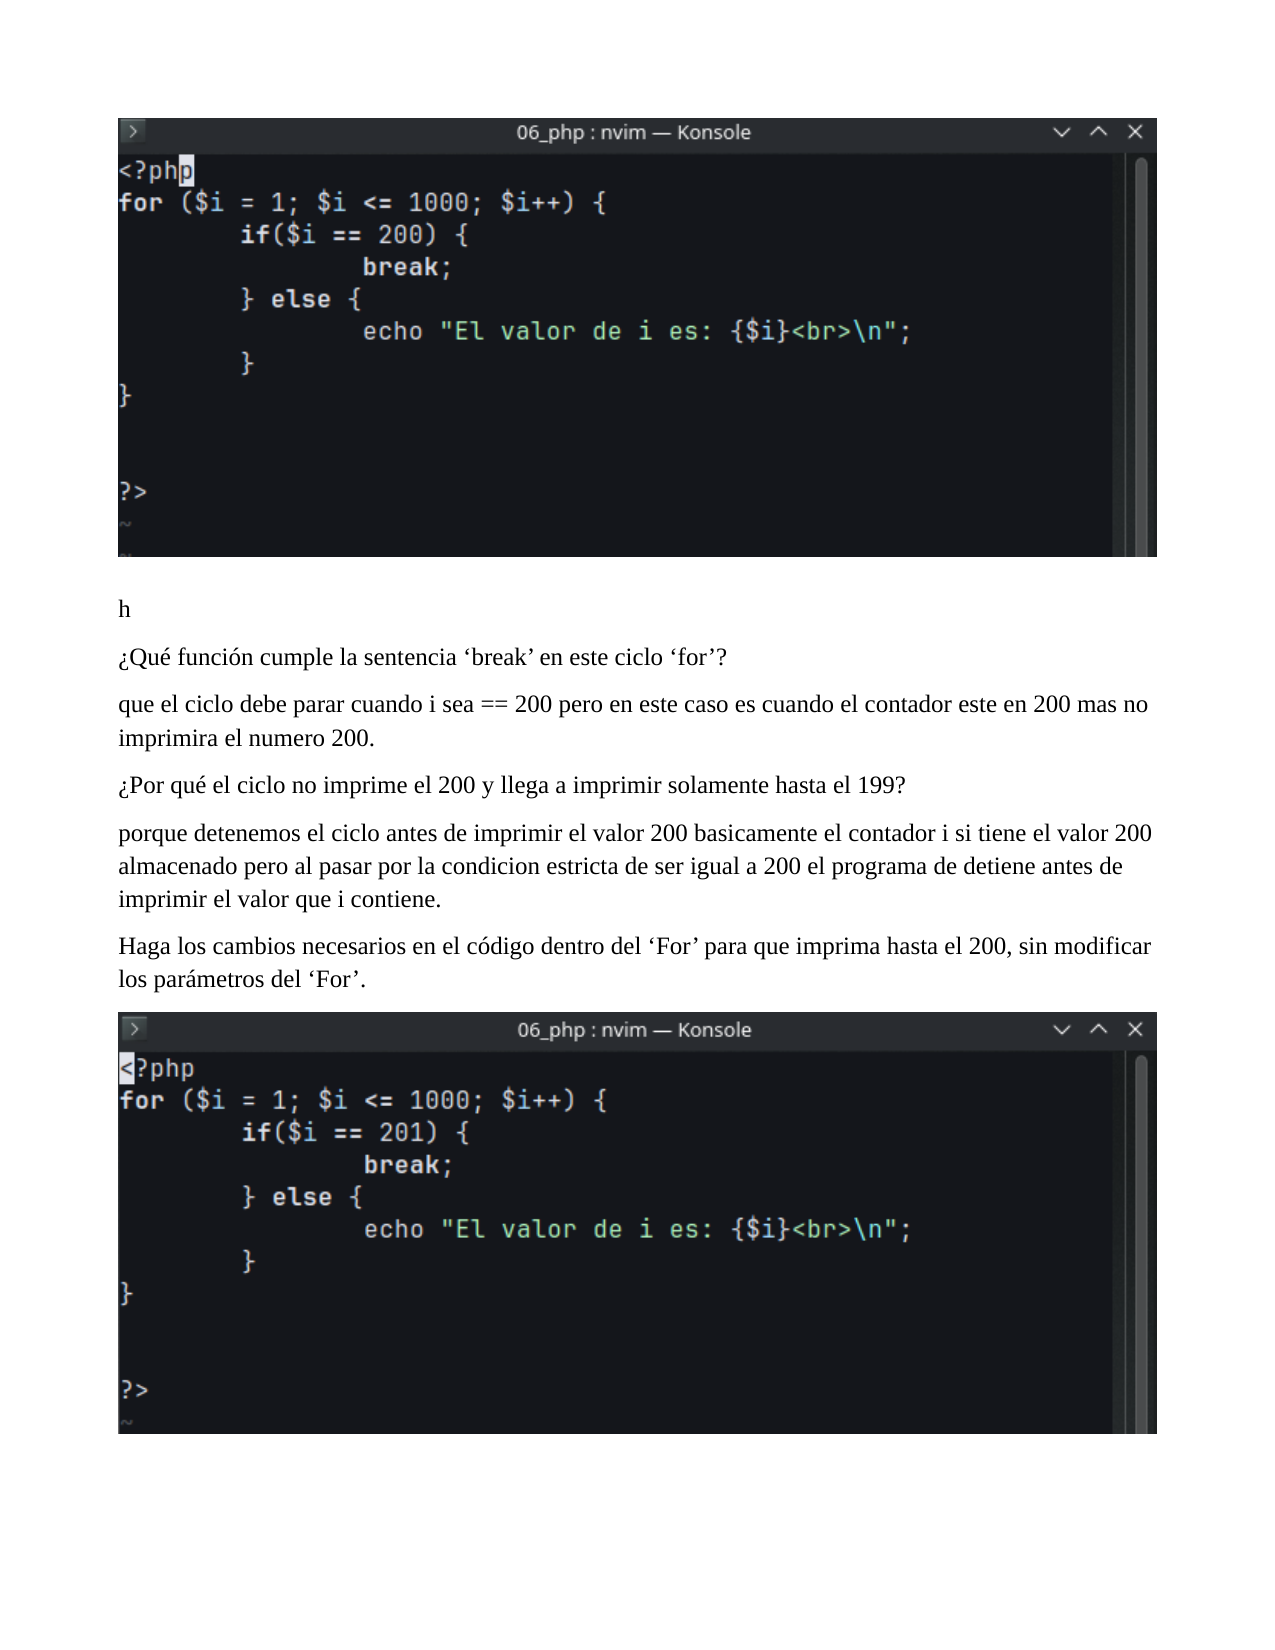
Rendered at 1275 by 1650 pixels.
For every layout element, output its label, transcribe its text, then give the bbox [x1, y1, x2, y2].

picture [118, 118, 1157, 557]
text que el ciclo debe parar cuando i sea == 200 pero en este caso es cuando el contador este en 200 mas no imprimira el numero 200. [118, 689, 1157, 751]
picture [118, 1012, 1157, 1434]
text h [118, 557, 1157, 623]
text ¿Qué función cumple la sentencia ‘break’ en este ciclo ‘for’? [118, 642, 1157, 671]
text ¿Por qué el ciclo no imprime el 200 y llega a imprimir solamente hasta el 199? [118, 770, 1157, 799]
text porque detenemos el ciclo antes de imprimir el valor 200 basicamente el contador i si tiene el valor 200 almacenado pero al pasar por la condicion estricta de ser igual a 200 el programa de detiene antes de imprimir el valor que i contiene. [118, 818, 1157, 913]
text Haga los cambios necesarios en el código dentro del ‘For’ para que imprima hasta el 200, sin modificar los parámetros del ‘For’. [118, 931, 1157, 993]
